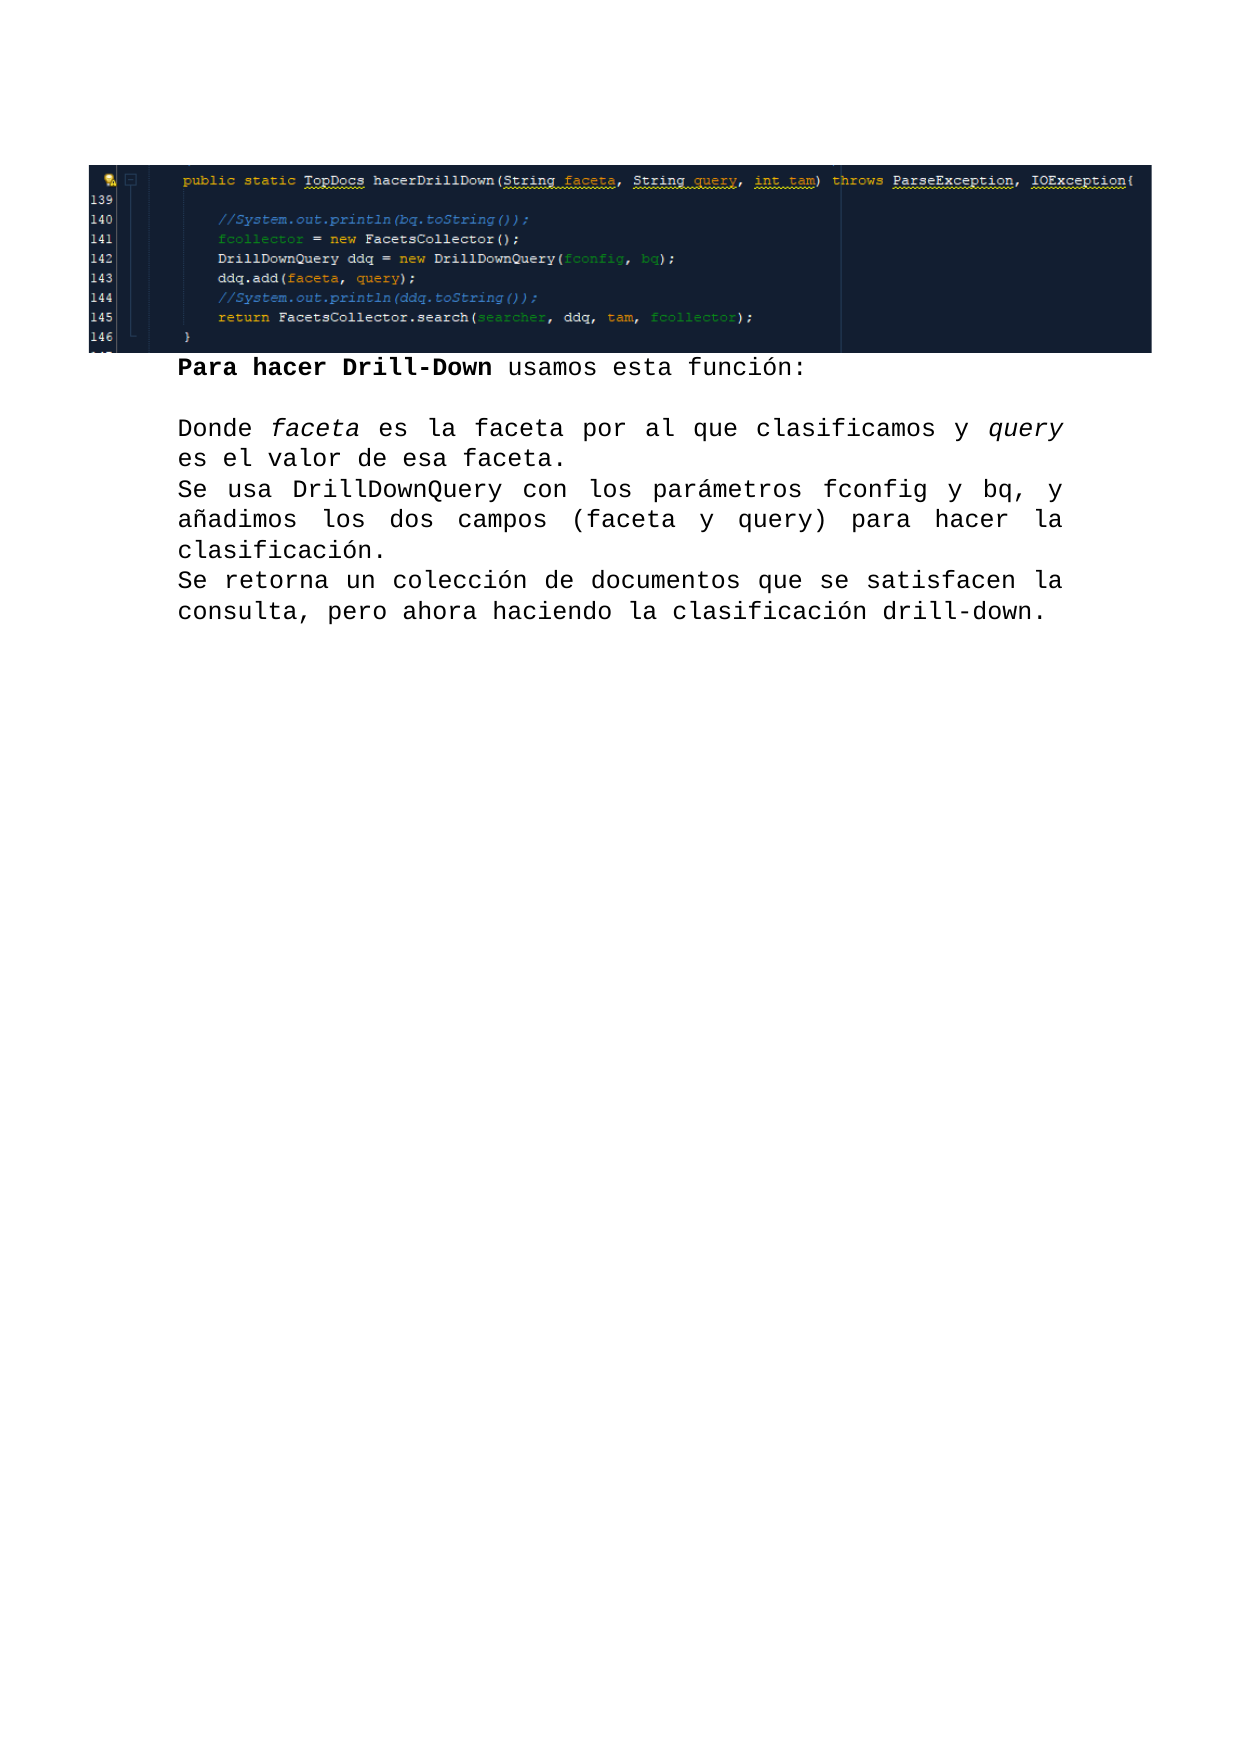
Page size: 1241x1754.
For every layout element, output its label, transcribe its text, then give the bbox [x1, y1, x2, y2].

list Se retorna un colección de documentos que se satisfacen la consulta, pero ahora haciendo la clasificación drill-down. [177, 568, 1063, 627]
list Se usa DrillDownQuery con los parámetros fconfig y bq, y añadimos los dos campos (faceta y query) para hacer la clasificación. [177, 476, 1063, 566]
list [177, 148, 1063, 165]
picture [88, 165, 1152, 353]
list Para hacer Drill-Down usamos esta función: [177, 353, 1063, 383]
list Donde faceta es la faceta por al que clasificamos y query es el valor de esa faceta. [177, 415, 1063, 474]
